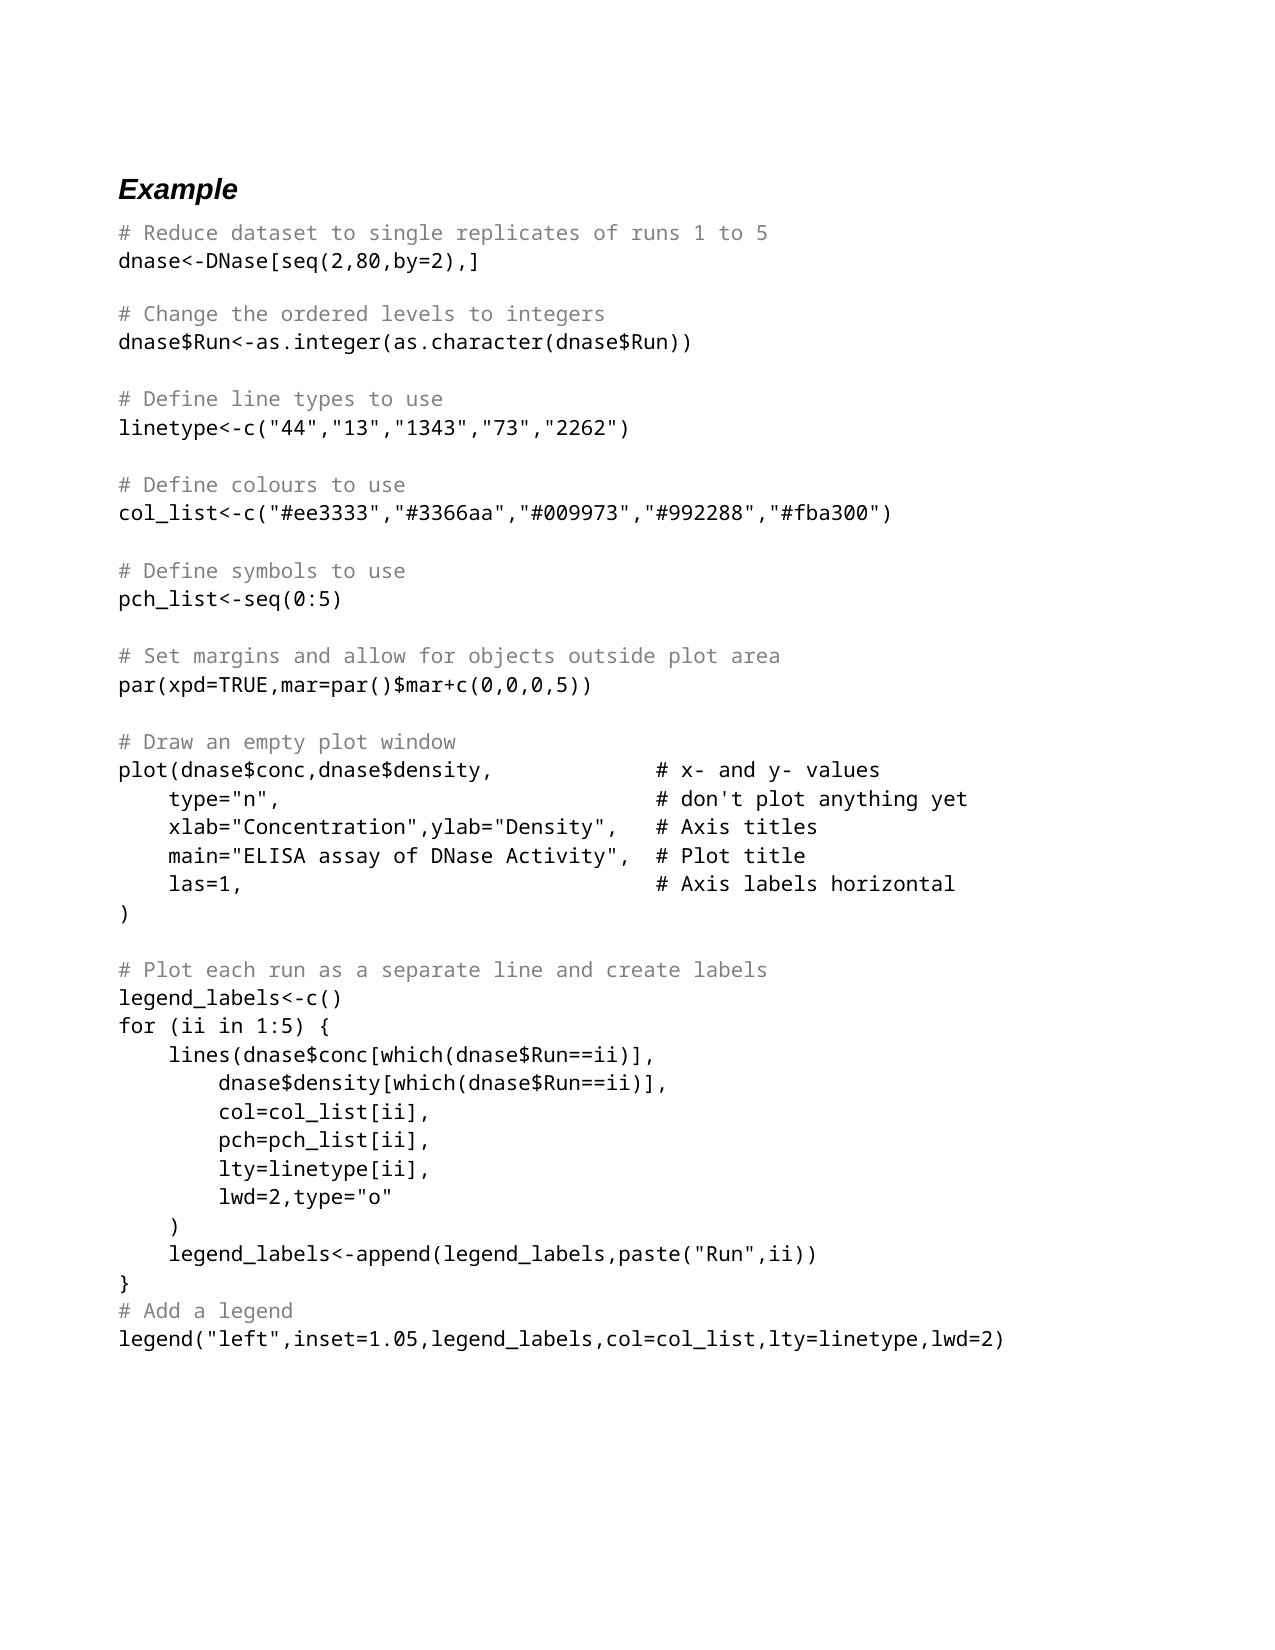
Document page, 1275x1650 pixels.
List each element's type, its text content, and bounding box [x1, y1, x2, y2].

text ) [118, 1211, 1157, 1239]
text # Define symbols to use [118, 556, 1157, 584]
text } [118, 1268, 1157, 1296]
text # Define line types to use [118, 384, 1157, 413]
text legend_labels<-append(legend_labels,paste("Run",ii)) [118, 1239, 1157, 1268]
text xlab="Concentration",ylab="Density", # Axis titles [118, 812, 1157, 841]
text linetype<-c("44","13","1343","73","2262") [118, 413, 1157, 441]
text lwd=2,type="o" [118, 1182, 1157, 1211]
text dnase<-DNase[seq(2,80,by=2),] [118, 246, 1157, 275]
text plot(dnase$conc,dnase$density, # x- and y- values [118, 755, 1157, 784]
text col_list<-c("#ee3333","#3366aa","#009973","#992288","#fba300") [118, 498, 1157, 527]
text # Reduce dataset to single replicates of runs 1 to 5 [118, 218, 1157, 246]
text # Change the ordered levels to integers [118, 299, 1157, 327]
text dnase$density[which(dnase$Run==ii)], [118, 1068, 1157, 1097]
text # Define colours to use [118, 470, 1157, 498]
text # Add a legend [118, 1296, 1157, 1324]
text # Draw an empty plot window [118, 727, 1157, 755]
text type="n", # don't plot anything yet [118, 784, 1157, 812]
text par(xpd=TRUE,mar=par()$mar+c(0,0,0,5)) [118, 670, 1157, 698]
subtitle Example [118, 172, 1157, 205]
text lines(dnase$conc[which(dnase$Run==ii)], [118, 1040, 1157, 1068]
text col=col_list[ii], [118, 1097, 1157, 1125]
text pch=pch_list[ii], [118, 1125, 1157, 1154]
text pch_list<-seq(0:5) [118, 584, 1157, 613]
text legend("left",inset=1.05,legend_labels,col=col_list,lty=linetype,lwd=2) [118, 1324, 1157, 1353]
text legend_labels<-c() [118, 983, 1157, 1012]
text main="ELISA assay of DNase Activity", # Plot title [118, 841, 1157, 869]
text ) [118, 898, 1157, 926]
text # Plot each run as a separate line and create labels [118, 955, 1157, 983]
text dnase$Run<-as.integer(as.character(dnase$Run)) [118, 327, 1157, 356]
text # Set margins and allow for objects outside plot area [118, 641, 1157, 670]
text las=1, # Axis labels horizontal [118, 869, 1157, 898]
text for (ii in 1:5) { [118, 1012, 1157, 1040]
text lty=linetype[ii], [118, 1154, 1157, 1182]
